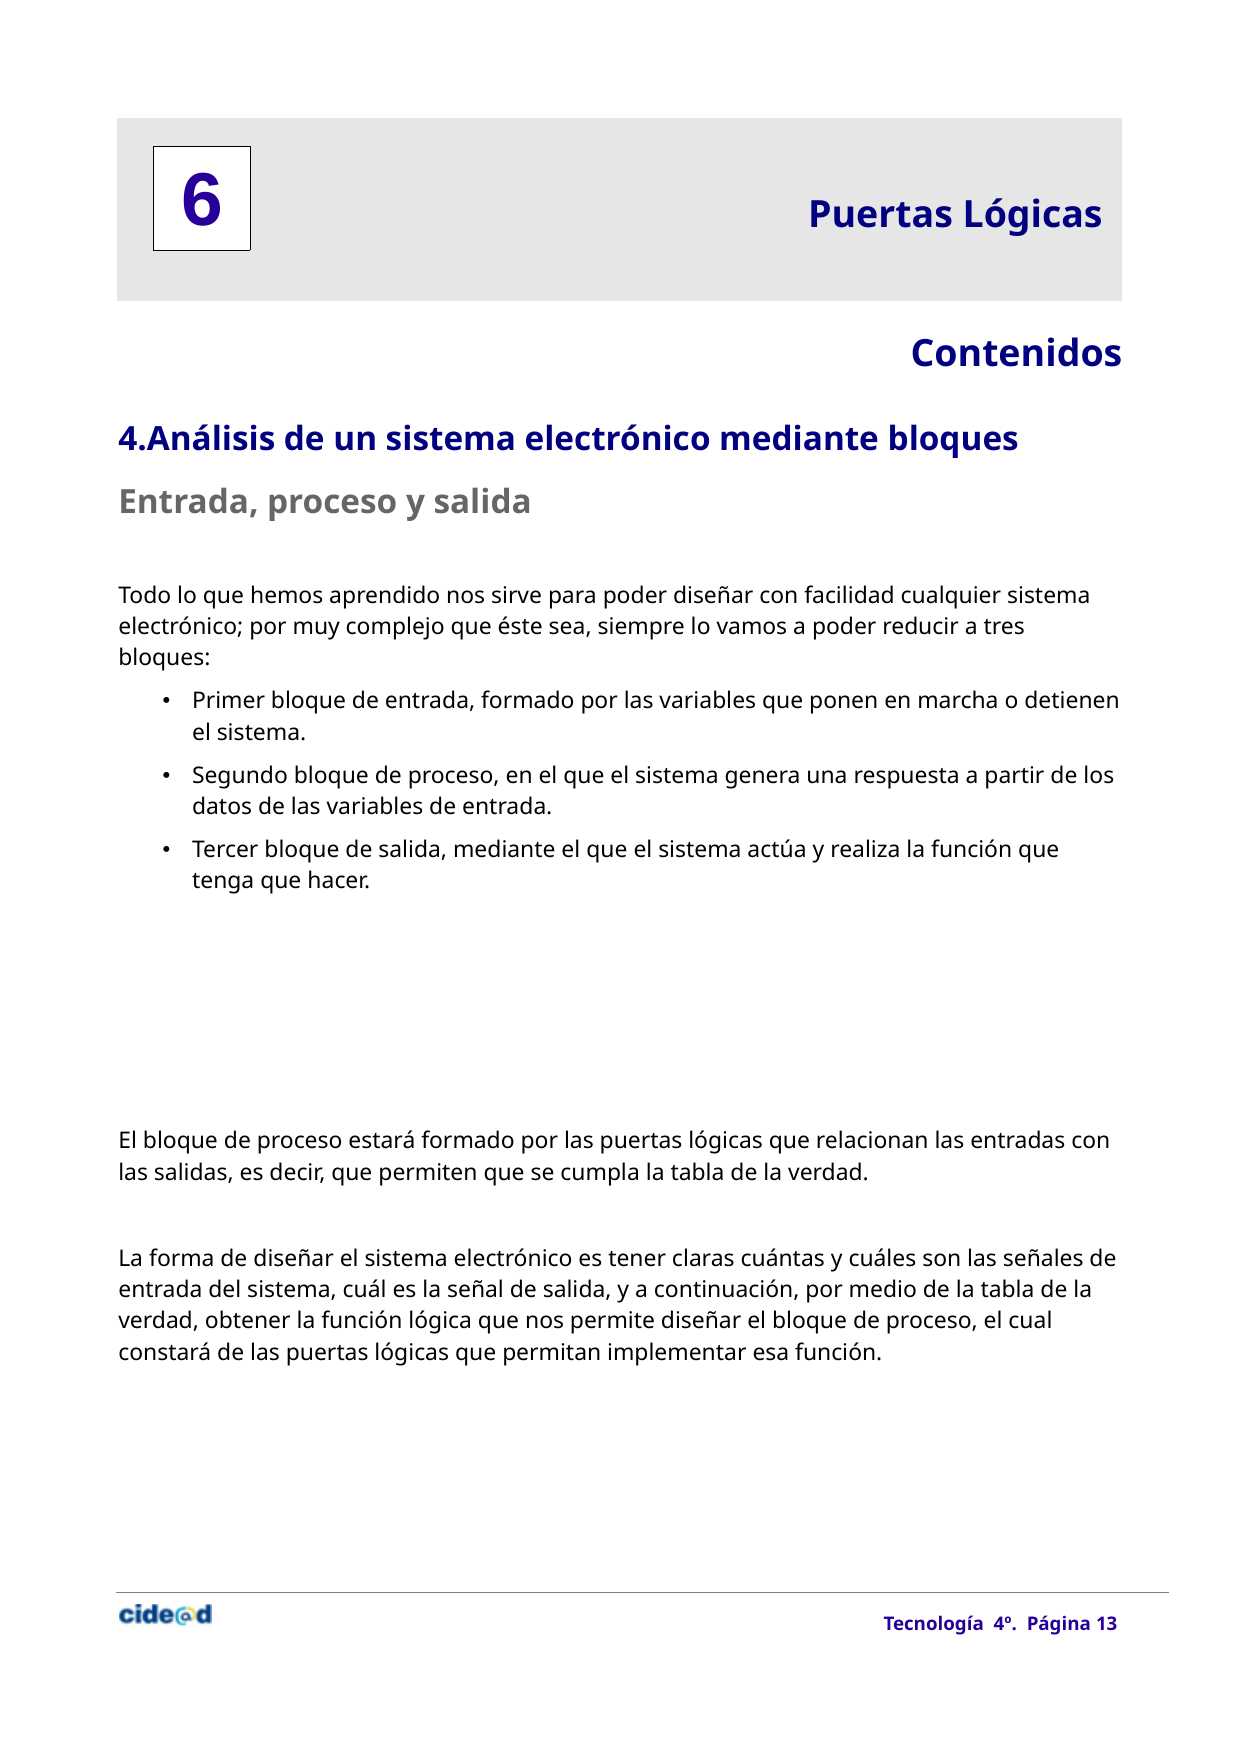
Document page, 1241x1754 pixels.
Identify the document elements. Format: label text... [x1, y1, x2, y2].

text Entrada, proceso y salida [118, 478, 1122, 524]
list Tercer bloque de salida, mediante el que el sistema actúa y realiza la función que tenga que hacer. [162, 833, 1122, 896]
picture [118, 1604, 212, 1627]
title Contenidos [118, 326, 1122, 377]
list Segundo bloque de proceso, en el que el sistema genera una respuesta a partir de los datos de las variables de entrada. [162, 759, 1122, 821]
text La forma de diseñar el sistema electrónico es tener claras cuántas y cuáles son las señales de entrada del sistema, cuál es la señal de salida, y a continuación, por medio de la tabla de la verdad, obtener la función lógica que nos permite diseñar el bloque de proceso, el cual constará de las puertas lógicas que permitan implementar esa función. [118, 1242, 1122, 1367]
list Primer bloque de entrada, formado por las variables que ponen en marcha o detienen el sistema. [162, 684, 1122, 747]
text El bloque de proceso estará formado por las puertas lógicas que relacionan las entradas con las salidas, es decir, que permiten que se cumpla la tabla de la verdad. [118, 1124, 1122, 1187]
subtitle 4.Análisis de un sistema electrónico mediante bloques [118, 414, 1122, 460]
text Todo lo que hemos aprendido nos sirve para poder diseñar con facilidad cualquier sistema electrónico; por muy complejo que éste sea, siempre lo vamos a poder reducir a tres bloques: [118, 579, 1122, 672]
